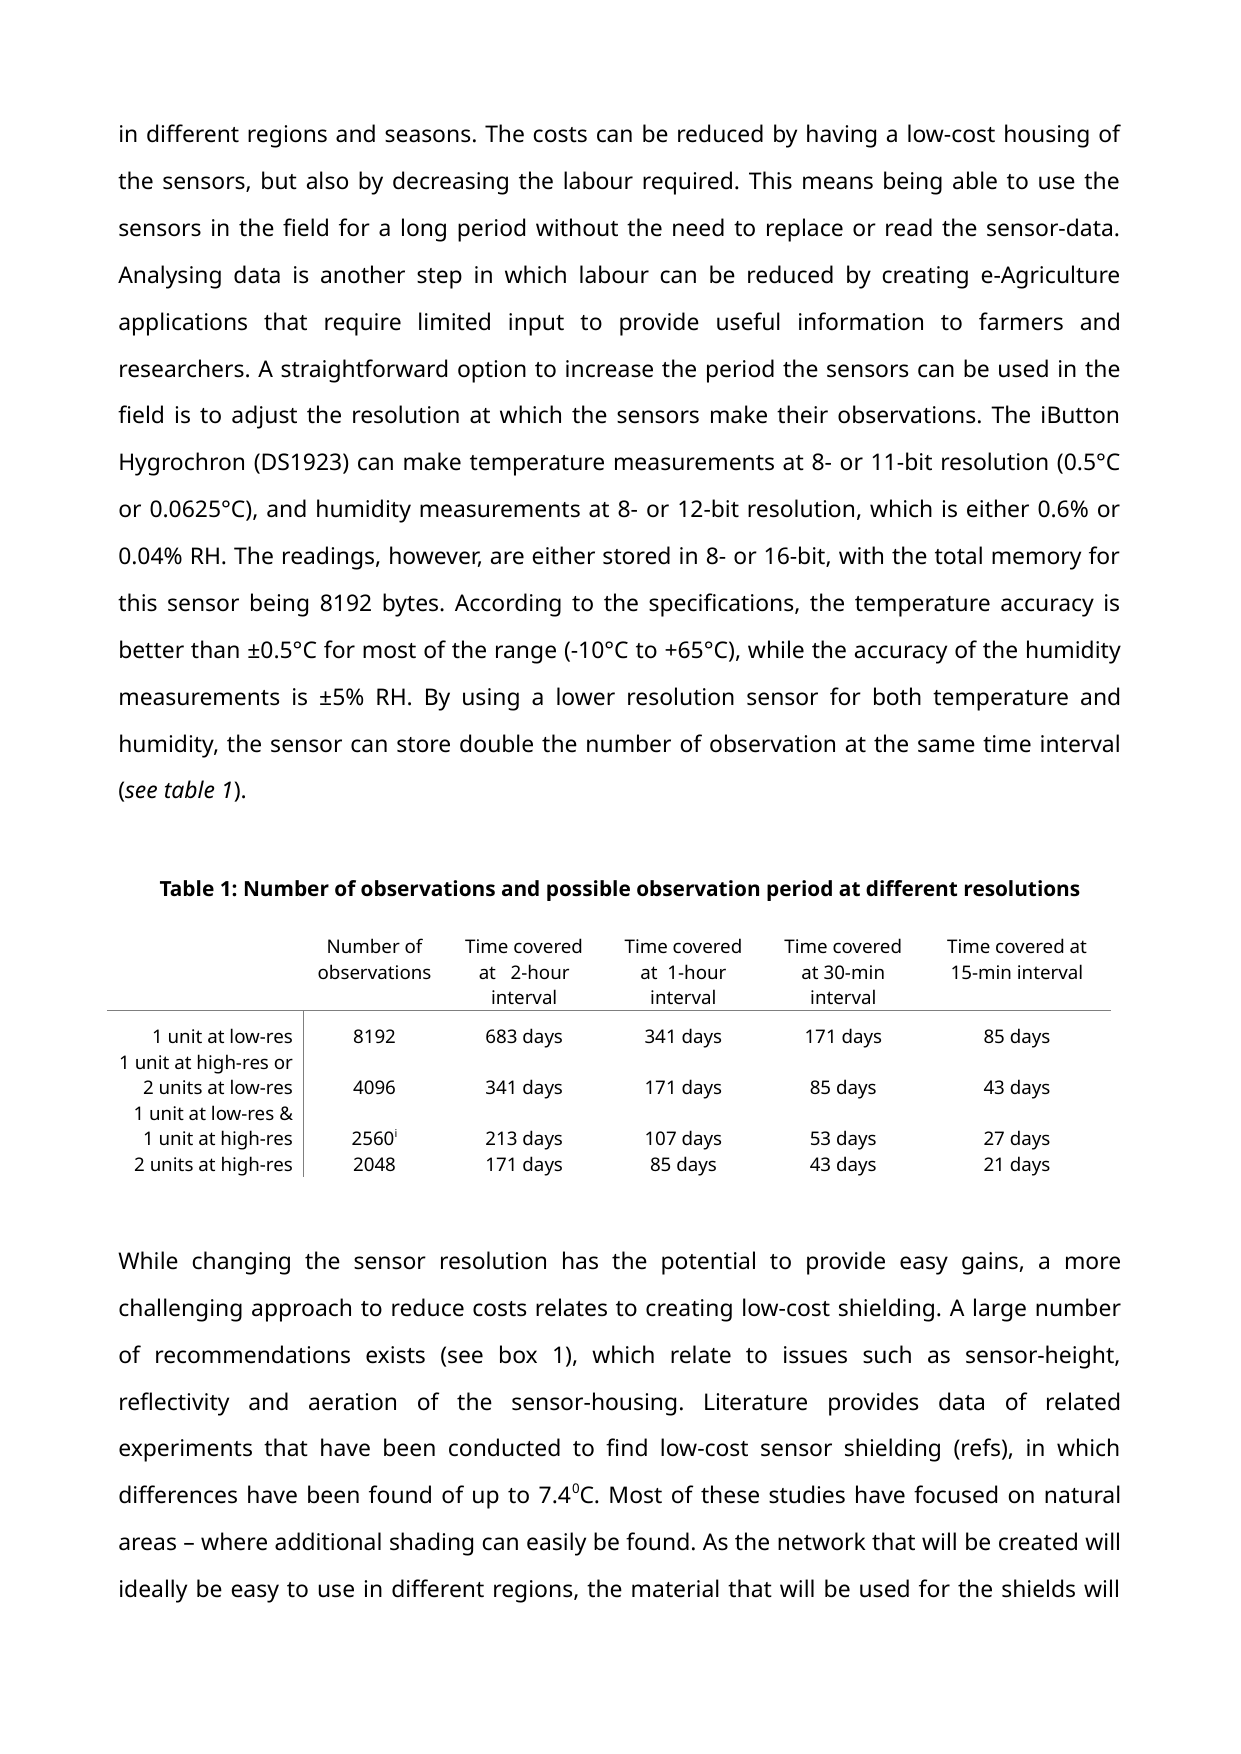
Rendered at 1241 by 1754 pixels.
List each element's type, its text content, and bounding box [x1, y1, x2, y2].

table_cell 171 days [445, 1151, 603, 1177]
table_cell 341 days [603, 1011, 763, 1049]
table_header Time covered at 2-hour interval [445, 934, 603, 1010]
table_header Time covered at 15-min interval [923, 934, 1111, 1010]
table_cell 171 days [763, 1011, 923, 1049]
table_header [107, 934, 304, 1010]
table_cell 85 days [763, 1075, 923, 1100]
table_cell 53 days [763, 1100, 923, 1151]
table_cell 27 days [923, 1100, 1111, 1151]
table_cell 341 days [445, 1075, 603, 1100]
text Table 1: Number of observations and possible observation period at different resolutions [118, 874, 1122, 902]
table_cell [304, 1049, 444, 1075]
table_cell 21 days [923, 1151, 1111, 1177]
table_cell [923, 1049, 1111, 1075]
table_header Time covered at 1-hour interval [603, 934, 763, 1010]
table_cell 43 days [763, 1151, 923, 1177]
table_cell [763, 1049, 923, 1075]
table_cell [445, 1049, 603, 1075]
text in different regions and seasons. The costs can be reduced by having a low-cost housing of the sensors, but also by decreasing the labour required. This means being able to use the sensors in the field for a long period without the need to replace or read the sensor-data. Analysing data is another step in which labour can be reduced by creating e-Agriculture applications that require limited input to provide useful information to farmers and researchers. A straightforward option to increase the period the sensors can be used in the field is to adjust the resolution at which the sensors make their observations. The iButton Hygrochron (DS1923) can make temperature measurements at 8- or 11-bit resolution (0.5°C or 0.0625°C), and humidity measurements at 8- or 12-bit resolution, which is either 0.6% or 0.04% RH. The readings, however, are either stored in 8- or 16-bit, with the total memory for this sensor being 8192 bytes. According to the specifications, the temperature accuracy is better than ±0.5°C for most of the range (-10°C to +65°C), while the accuracy of the humidity measurements is ±5% RH. By using a lower resolution sensor for both temperature and humidity, the sensor can store double the number of observation at the same time interval (see table 1). [118, 118, 1122, 806]
table_cell 43 days [923, 1075, 1111, 1100]
table_cell 2048 [304, 1151, 444, 1177]
table_cell [603, 1049, 763, 1075]
table_cell 213 days [445, 1100, 603, 1151]
table_cell 4096 [304, 1075, 444, 1100]
table_cell 8192 [304, 1011, 444, 1049]
table_cell 1 unit at low-res & 1 unit at high-res [107, 1100, 303, 1151]
table_cell 85 days [923, 1011, 1111, 1049]
table_cell 2 units at high-res [107, 1151, 303, 1177]
table_cell 683 days [445, 1011, 603, 1049]
table_cell 1 unit at low-res [107, 1011, 303, 1049]
table_cell 85 days [603, 1151, 763, 1177]
table_cell 107 days [603, 1100, 763, 1151]
table_header Time covered at 30-min interval [763, 934, 923, 1010]
table_cell 171 days [603, 1075, 763, 1100]
table_header Number of observations [304, 934, 444, 1010]
text While changing the sensor resolution has the potential to provide easy gains, a more challenging approach to reduce costs relates to creating low-cost shielding. A large number of recommendations exists (see box 1), which relate to issues such as sensor-height, reflectivity and aeration of the sensor-housing. Literature provides data of related experiments that have been conducted to find low-cost sensor shielding (refs), in which differences have been found of up to 7.40C. Most of these studies have focused on natural areas – where additional shading can easily be found. As the network that will be created will ideally be easy to use in different regions, the material that will be used for the shields will [118, 1245, 1122, 1604]
table_cell 2 units at low-res [107, 1075, 303, 1100]
table_cell 2560 [304, 1100, 444, 1151]
table_cell 1 unit at high-res or [107, 1049, 303, 1075]
